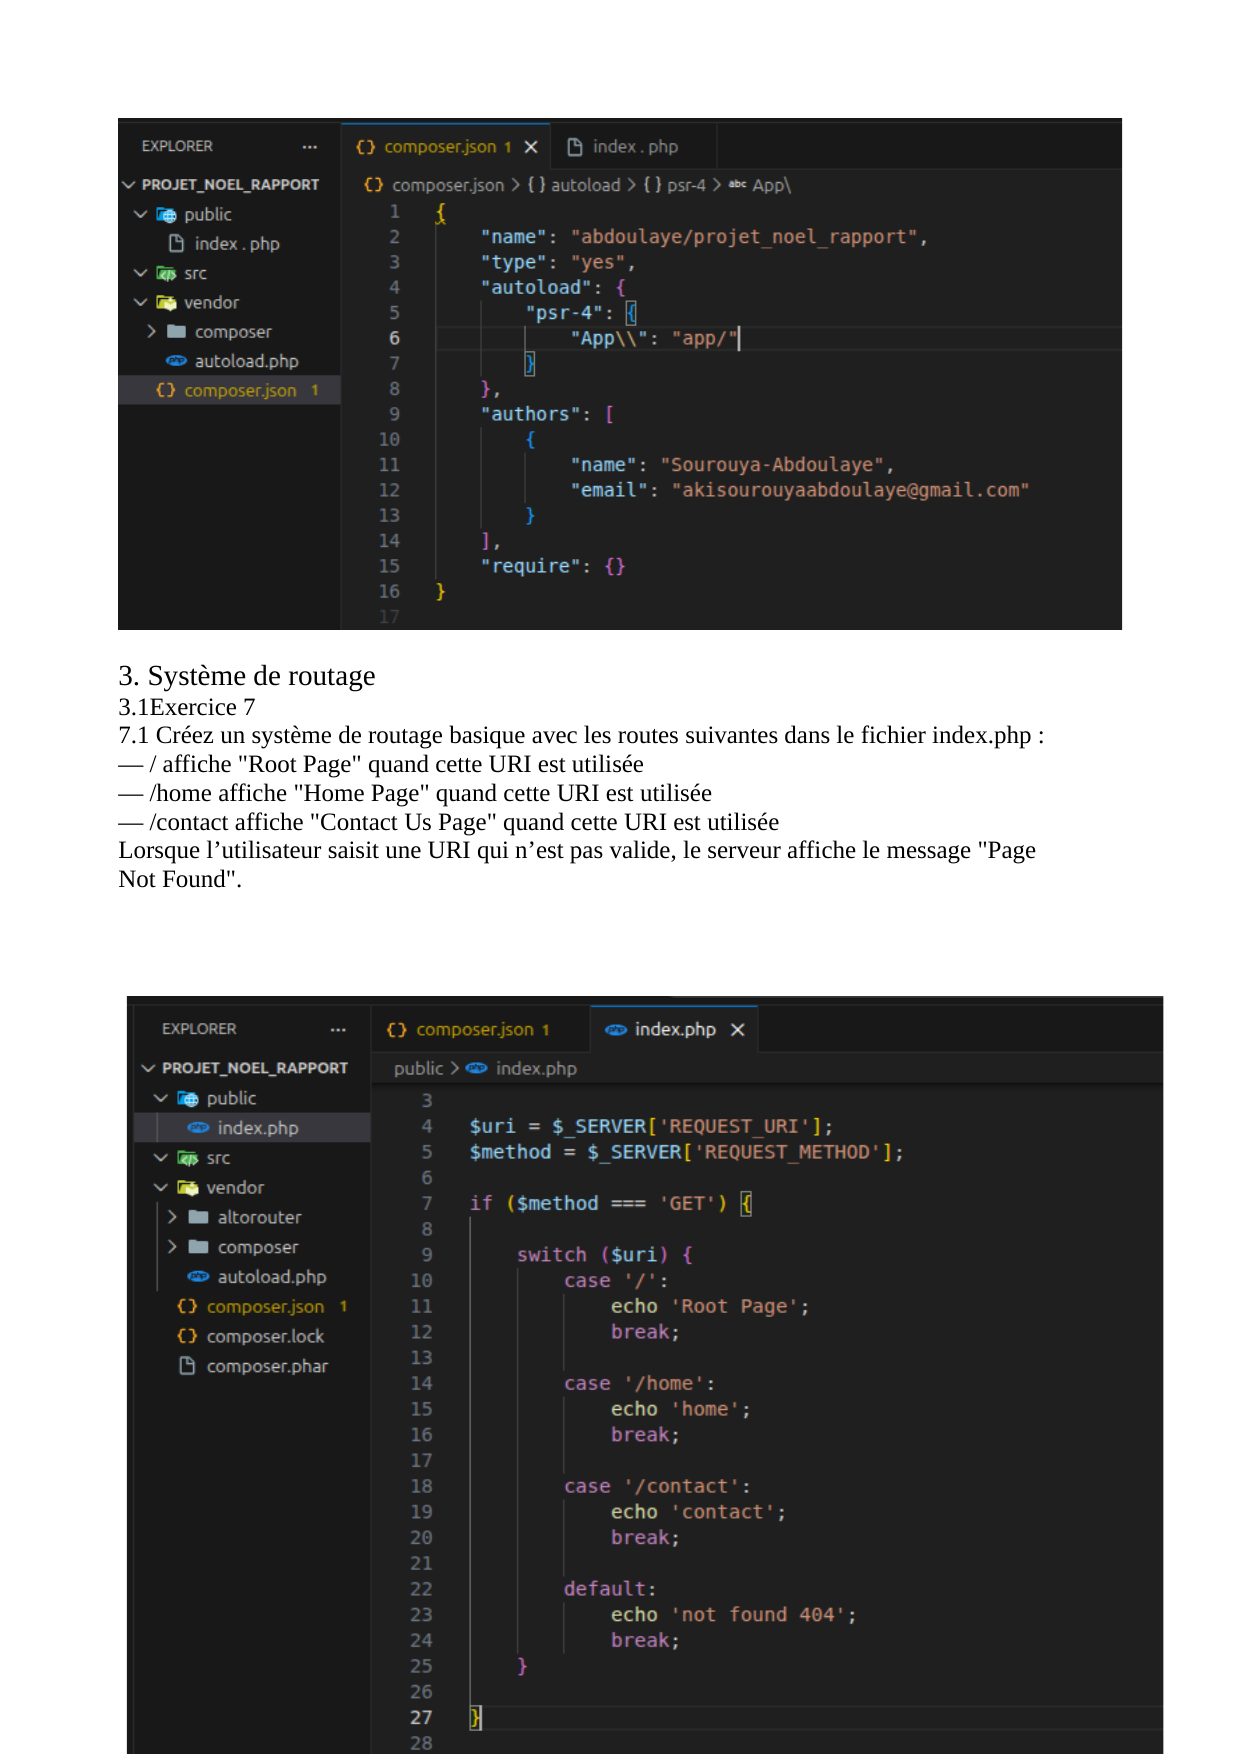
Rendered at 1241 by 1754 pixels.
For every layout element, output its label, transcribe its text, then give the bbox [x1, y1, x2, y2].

text Lorsque l’utilisateur saisit une URI qui n’est pas valide, le serveur affiche le message "Page [118, 835, 1122, 864]
text 7.1 Créez un système de routage basique avec les routes suivantes dans le fichier index.php : [118, 720, 1122, 749]
text — / affiche "Root Page" quand cette URI est utilisée [118, 749, 1122, 778]
text — /home affiche "Home Page" quand cette URI est utilisée [118, 778, 1122, 807]
picture [118, 118, 1123, 630]
picture [126, 996, 1164, 1754]
text 3. Système de routage [118, 658, 1122, 692]
text Not Found". [118, 864, 1122, 893]
text — /contact affiche "Contact Us Page" quand cette URI est utilisée [118, 807, 1122, 835]
text 3.1Exercice 7 [118, 692, 1122, 720]
